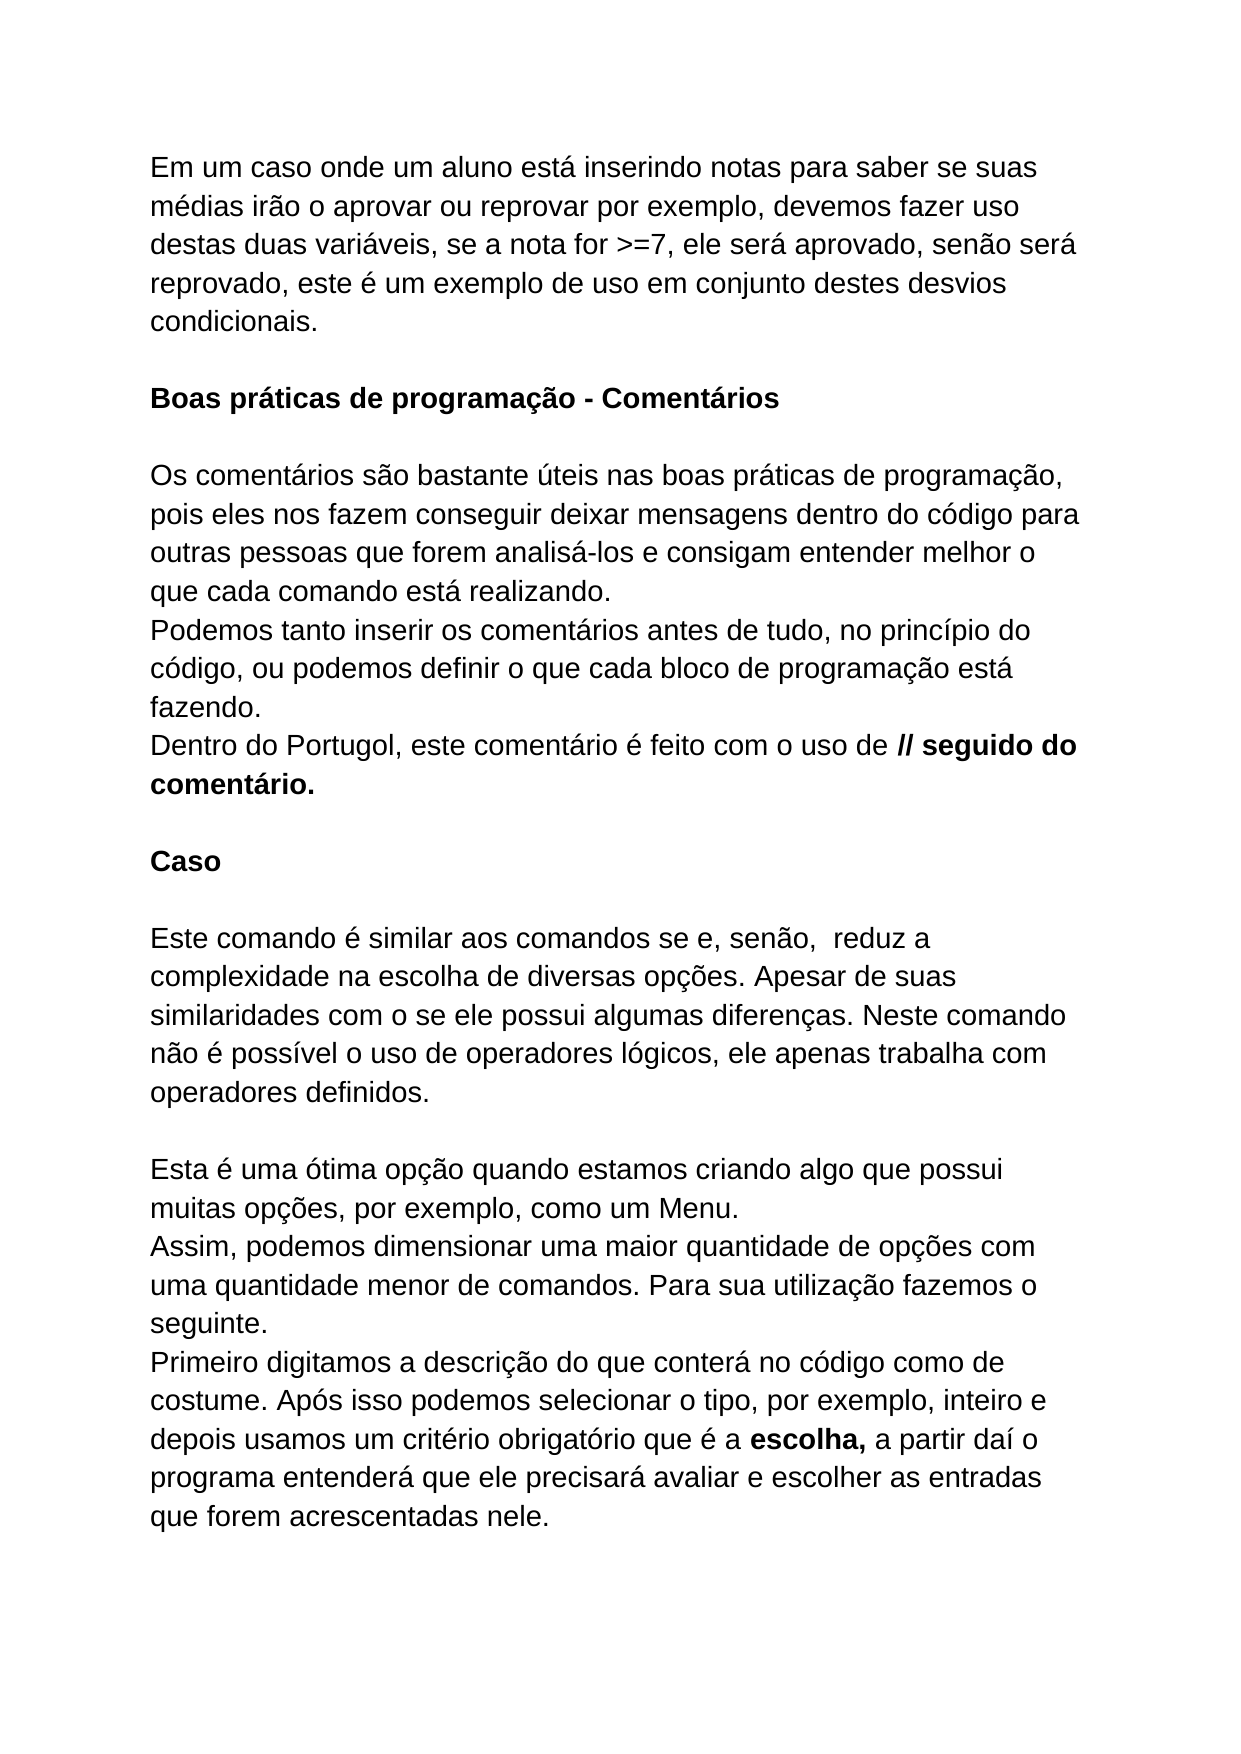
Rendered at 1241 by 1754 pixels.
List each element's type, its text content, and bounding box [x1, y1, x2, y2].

text Esta é uma ótima opção quando estamos criando algo que possui muitas opções, por exemplo, como um Menu. [150, 1152, 1090, 1224]
text Dentro do Portugol, este comentário é feito com o uso de // seguido do comentário. [150, 728, 1090, 800]
text Primeiro digitamos a descrição do que conterá no código como de costume. Após isso podemos selecionar o tipo, por exemplo, inteiro e depois usamos um critério obrigatório que é a escolha, a partir daí o programa entenderá que ele precisará avaliar e escolher as entradas que forem acrescentadas nele. [150, 1345, 1090, 1532]
text Podemos tanto inserir os comentários antes de tudo, no princípio do código, ou podemos definir o que cada bloco de programação está fazendo. [150, 612, 1090, 723]
text Em um caso onde um aluno está inserindo notas para saber se suas médias irão o aprovar ou reprovar por exemplo, devemos fazer uso destas duas variáveis, se a nota for >=7, ele será aprovado, senão será reprovado, este é um exemplo de uso em conjunto destes desvios condicionais. [150, 150, 1090, 338]
text Caso [150, 844, 1090, 877]
text Boas práticas de programação - Comentários [150, 381, 1090, 415]
text Os comentários são bastante úteis nas boas práticas de programação, pois eles nos fazem conseguir deixar mensagens dentro do código para outras pessoas que forem analisá-los e consigam entender melhor o que cada comando está realizando. [150, 458, 1090, 607]
text Assim, podemos dimensionar uma maior quantidade de opções com uma quantidade menor de comandos. Para sua utilização fazemos o seguinte. [150, 1229, 1090, 1340]
text Este comando é similar aos comandos se e, senão, reduz a complexidade na escolha de diversas opções. Apesar de suas similaridades com o se ele possui algumas diferenças. Neste comando não é possível o uso de operadores lógicos, ele apenas trabalha com operadores definidos. [150, 921, 1090, 1108]
